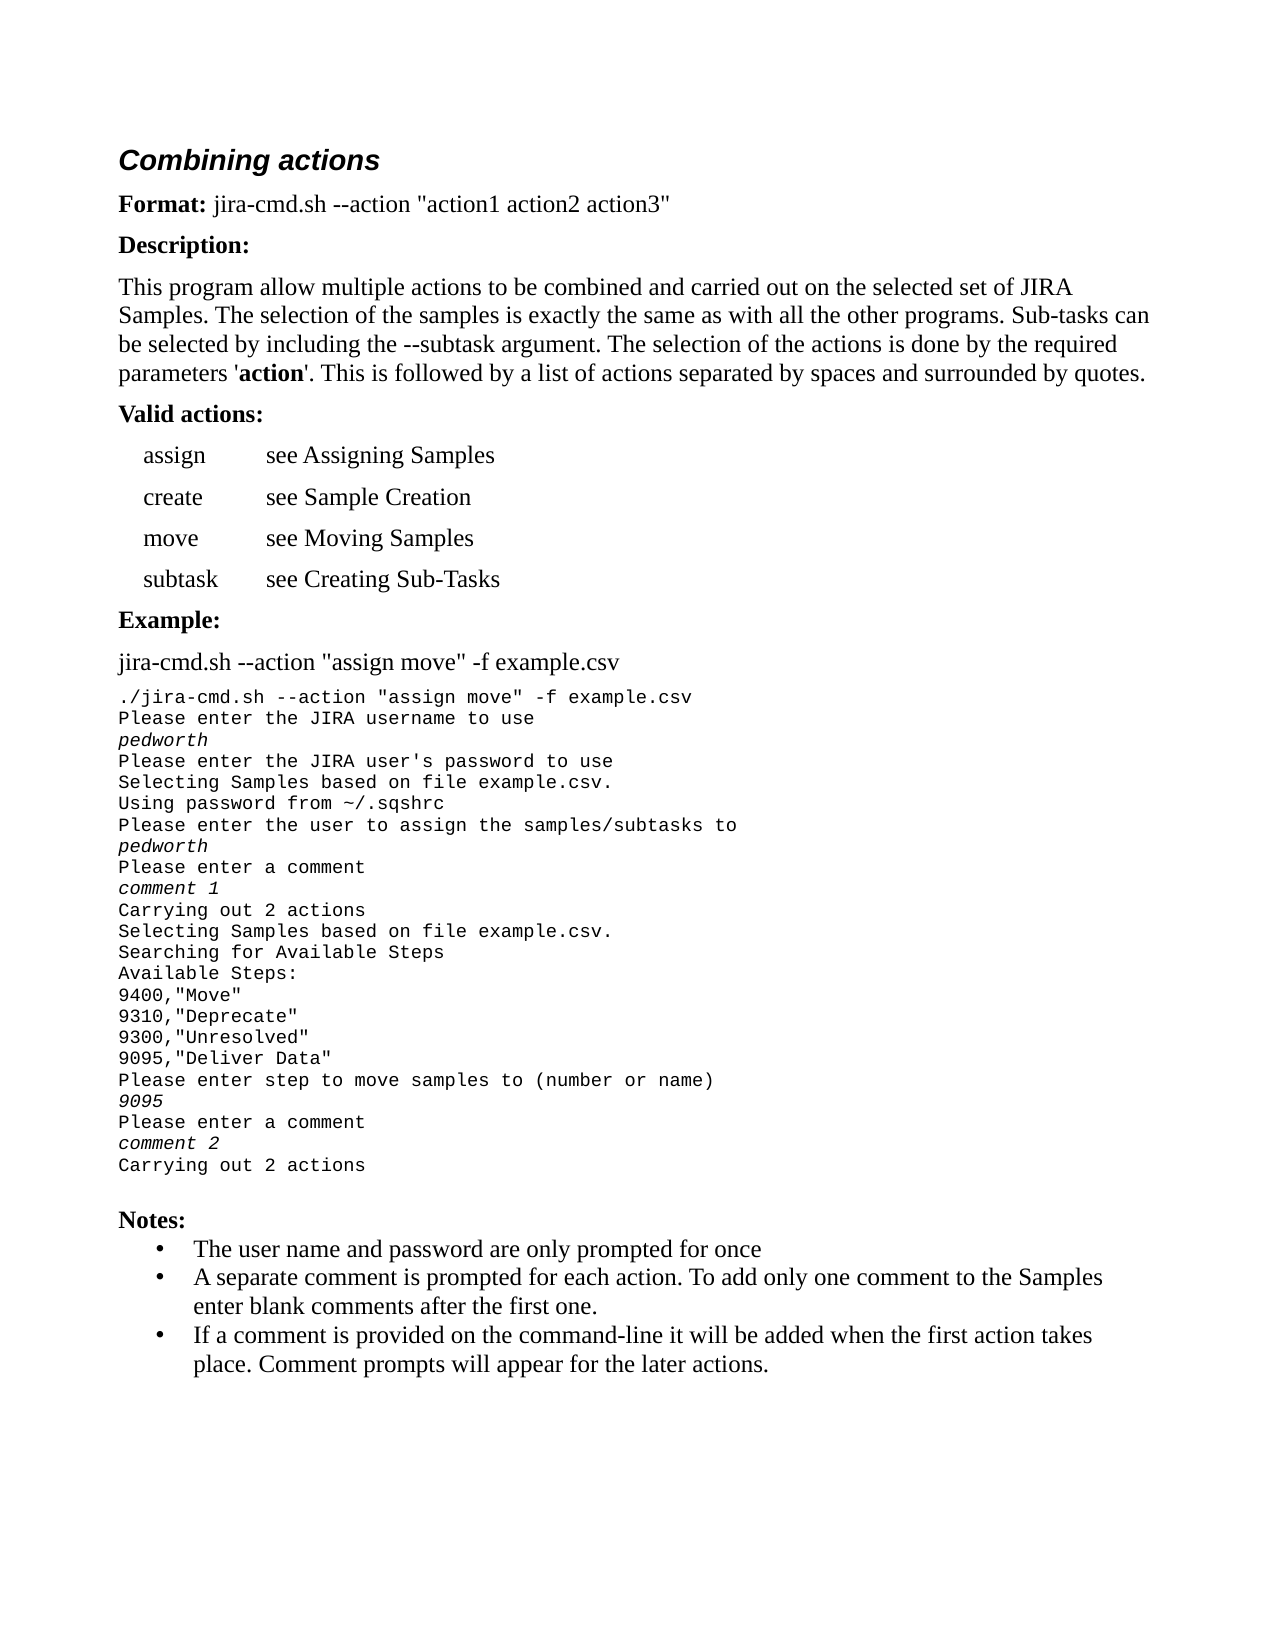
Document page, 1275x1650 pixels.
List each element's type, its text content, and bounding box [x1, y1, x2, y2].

list A separate comment is prompted for each action. To add only one comment to the Samples enter blank comments after the first one. [156, 1262, 1157, 1320]
text Please enter a comment [118, 858, 1157, 879]
text move see Moving Samples [118, 523, 1157, 552]
text pedworth [118, 837, 1157, 858]
text This program allow multiple actions to be combined and carried out on the selected set of JIRA Samples. The selection of the samples is exactly the same as with all the other programs. Sub-tasks can be selected by including the --subtask argument. The selection of the actions is done by the required parameters 'action'. This is followed by a list of actions separated by spaces and surrounded by quotes. [118, 272, 1157, 387]
text 9095 [118, 1092, 1157, 1113]
text 9300,"Unresolved" [118, 1028, 1157, 1049]
text assign see Assigning Samples [118, 440, 1157, 469]
text Format: jira-cmd.sh --action "action1 action2 action3" [118, 189, 1157, 218]
text Please enter the JIRA username to use [118, 709, 1157, 730]
text Please enter a comment [118, 1113, 1157, 1134]
text subtask see Creating Sub-Tasks [118, 564, 1157, 593]
text 9310,"Deprecate" [118, 1007, 1157, 1028]
text ./jira-cmd.sh --action "assign move" -f example.csv [118, 688, 1157, 709]
text Valid actions: [118, 399, 1157, 428]
text comment 1 [118, 879, 1157, 900]
text Available Steps: [118, 964, 1157, 985]
text Notes: [118, 1205, 1157, 1234]
text Please enter step to move samples to (number or name) [118, 1070, 1157, 1092]
text Please enter the user to assign the samples/subtasks to [118, 815, 1157, 837]
text jira-cmd.sh --action "assign move" -f example.csv [118, 647, 1157, 675]
text Searching for Available Steps [118, 943, 1157, 964]
text Please enter the JIRA user's password to use [118, 752, 1157, 773]
text Carrying out 2 actions [118, 900, 1157, 922]
text Description: [118, 230, 1157, 259]
text Selecting Samples based on file example.csv. [118, 773, 1157, 794]
text 9400,"Move" [118, 985, 1157, 1007]
text Selecting Samples based on file example.csv. [118, 922, 1157, 943]
text pedworth [118, 730, 1157, 752]
text Carrying out 2 actions [118, 1155, 1157, 1177]
list If a comment is provided on the command-line it will be added when the first action takes place. Comment prompts will appear for the later actions. [156, 1320, 1157, 1377]
list The user name and password are only prompted for once [156, 1234, 1157, 1262]
text 9095,"Deliver Data" [118, 1049, 1157, 1070]
text Using password from ~/.sqshrc [118, 794, 1157, 815]
text Example: [118, 605, 1157, 634]
subtitle Combining actions [118, 143, 1157, 177]
text comment 2 [118, 1134, 1157, 1155]
text create see Sample Creation [118, 482, 1157, 510]
